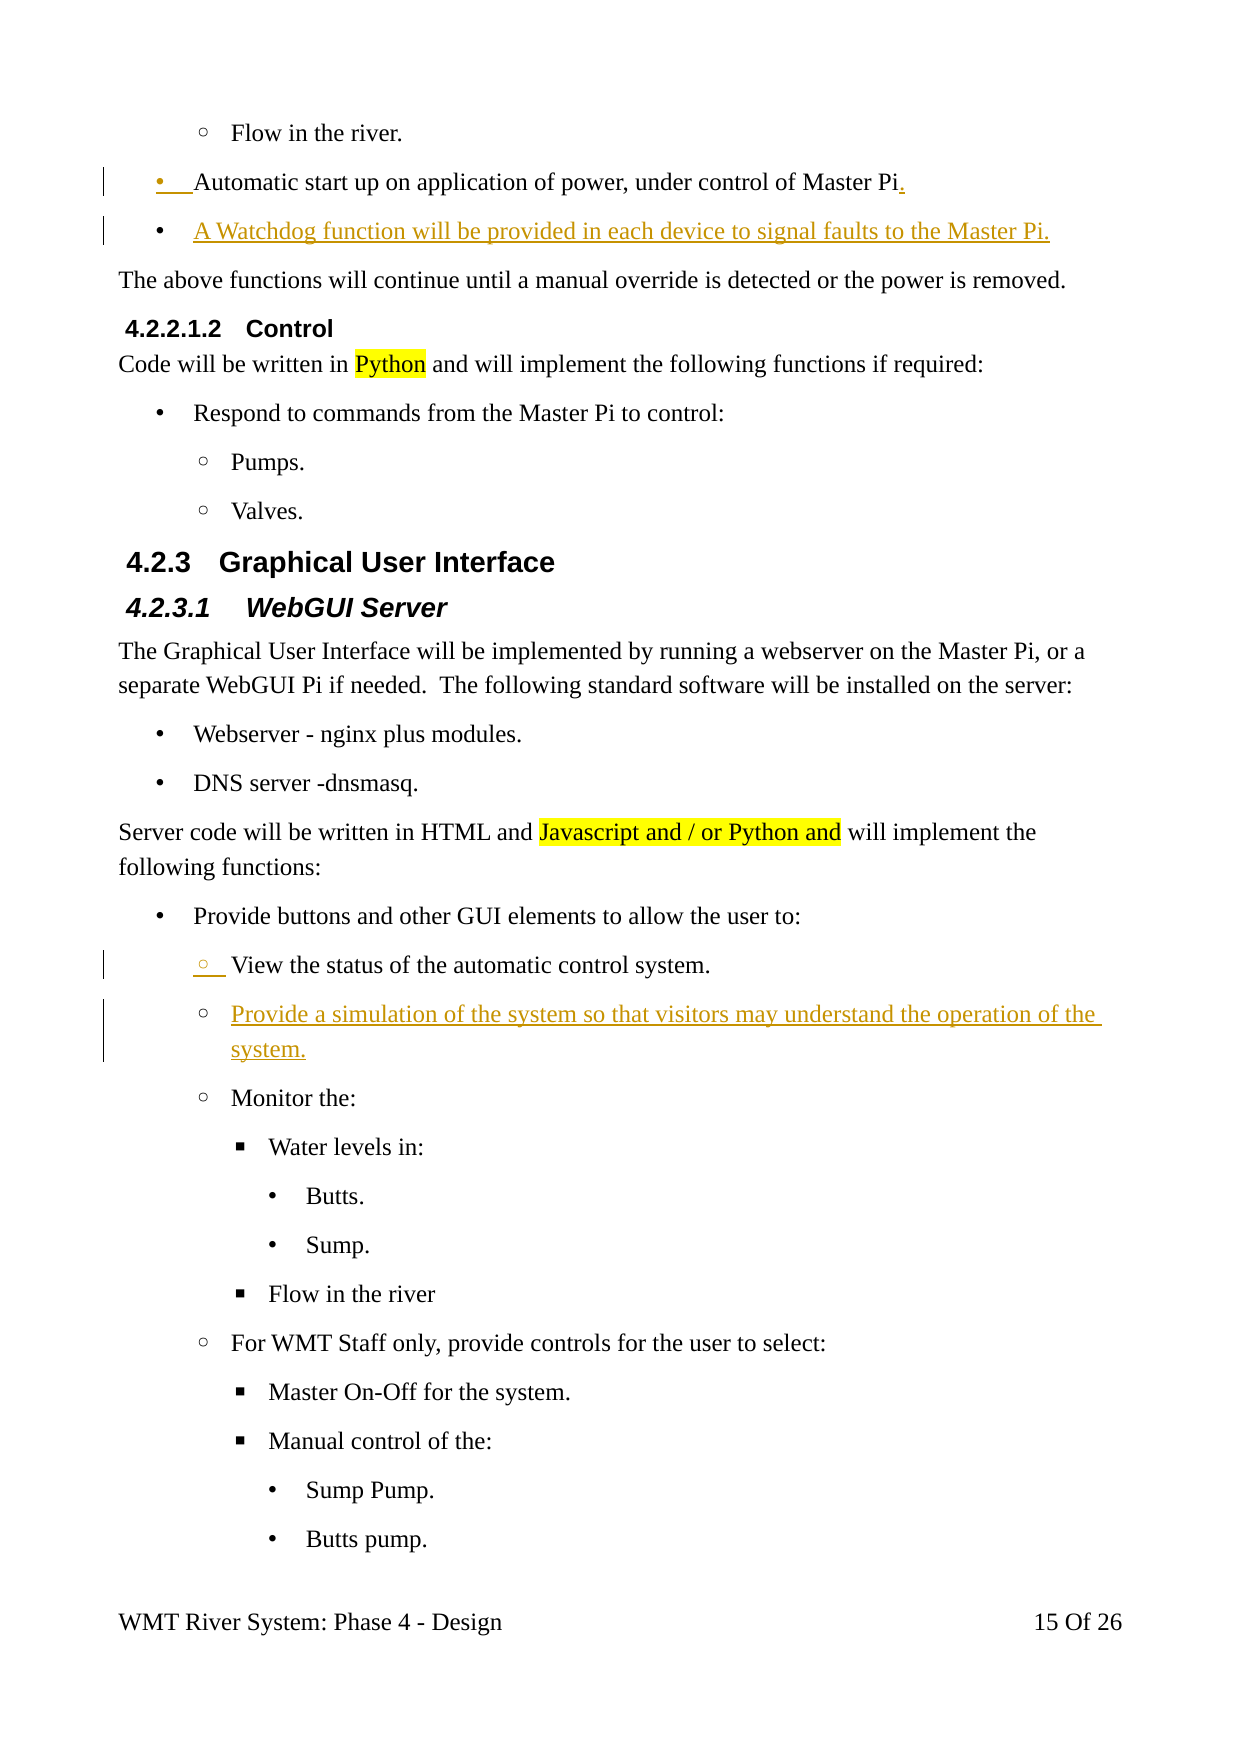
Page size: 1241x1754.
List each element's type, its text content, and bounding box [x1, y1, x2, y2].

list A Watchdog function will be provided in each device to signal faults to the Master Pi. [156, 216, 1122, 245]
subtitle Control [118, 314, 1122, 343]
list Respond to commands from the Master Pi to control: [156, 398, 1122, 427]
list DNS server -dnsmasq. [156, 768, 1122, 797]
list Valves. [193, 496, 1122, 525]
text The Graphical User Interface will be implemented by running a webserver on the Master Pi, or a separate WebGUI Pi if needed. The following standard software will be installed on the server: [118, 636, 1122, 699]
list Monitor the: [193, 1083, 1122, 1111]
list Pumps. [193, 447, 1122, 476]
list Provide buttons and other GUI elements to allow the user to: [156, 901, 1122, 930]
text The above functions will continue until a manual override is detected or the power is removed. [118, 265, 1122, 294]
list Provide a simulation of the system so that visitors may understand the operation of the system. [193, 999, 1122, 1062]
list Master On-Off for the system. [231, 1377, 1122, 1406]
text Code will be written in Python and will implement the following functions if required: [118, 349, 1122, 378]
list Water levels in: [231, 1132, 1122, 1161]
list Flow in the river. [193, 118, 1122, 147]
list For WMT Staff only, provide controls for the user to select: [193, 1328, 1122, 1357]
list Automatic start up on application of power, under control of Master Pi. [156, 167, 1122, 196]
list Flow in the river [231, 1279, 1122, 1308]
list Sump. [268, 1230, 1122, 1259]
list View the status of the automatic control system. [193, 950, 1122, 979]
list Butts. [268, 1181, 1122, 1209]
subtitle Graphical User Interface [118, 545, 1122, 579]
list Webserver - nginx plus modules. [156, 719, 1122, 748]
text Server code will be written in HTML and Javascript and / or Python and will implement the following functions: [118, 817, 1122, 881]
list Butts pump. [268, 1524, 1122, 1553]
list Sump Pump. [268, 1475, 1122, 1504]
list Manual control of the: [231, 1426, 1122, 1455]
subtitle WebGUI Server [118, 591, 1122, 623]
